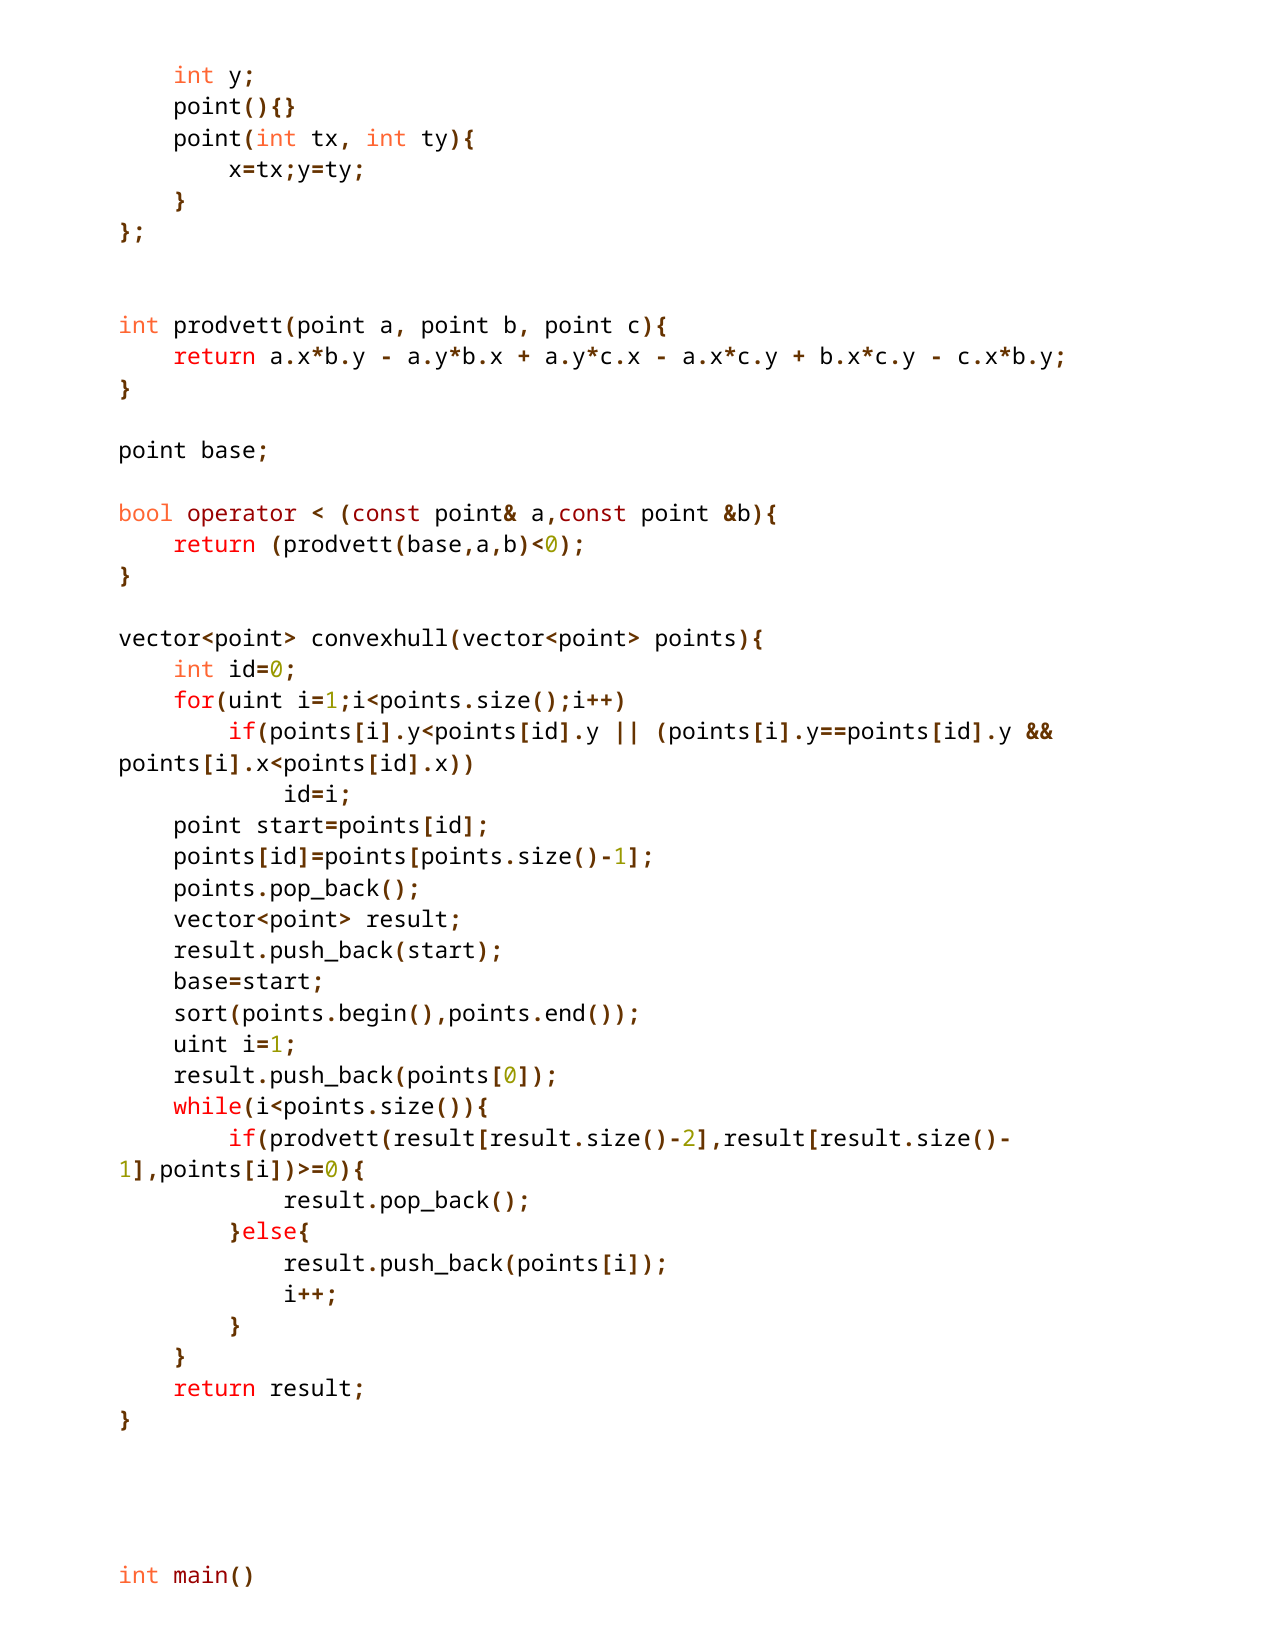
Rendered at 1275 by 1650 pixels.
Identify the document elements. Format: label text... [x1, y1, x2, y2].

text }else{ [118, 1215, 1216, 1247]
text int main() [118, 1559, 1216, 1590]
text point start=points[id]; [118, 809, 1216, 840]
text for(uint i=1;i<points.size();i++) [118, 684, 1216, 715]
text int y; [118, 59, 1216, 90]
text } [118, 184, 1216, 215]
text result.push_back(points[0]); [118, 1059, 1216, 1090]
text int prodvett(point a, point b, point c){ [118, 309, 1216, 340]
text result.pop_back(); [118, 1184, 1216, 1215]
text } [118, 1403, 1216, 1434]
text }; [118, 215, 1216, 247]
text } [118, 559, 1216, 590]
text return a.x*b.y - a.y*b.x + a.y*c.x - a.x*c.y + b.x*c.y - c.x*b.y; [118, 340, 1216, 372]
text int id=0; [118, 653, 1216, 684]
text return result; [118, 1372, 1216, 1403]
text result.push_back(points[i]); [118, 1247, 1216, 1278]
text vector<point> result; [118, 903, 1216, 934]
text uint i=1; [118, 1028, 1216, 1059]
text bool operator < (const point& a,const point &b){ [118, 497, 1216, 528]
text base=start; [118, 965, 1216, 997]
text id=i; [118, 778, 1216, 809]
text result.push_back(start); [118, 934, 1216, 965]
text i++; [118, 1278, 1216, 1309]
text vector<point> convexhull(vector<point> points){ [118, 622, 1216, 653]
text while(i<points.size()){ [118, 1090, 1216, 1122]
text point base; [118, 434, 1216, 465]
text x=tx;y=ty; [118, 153, 1216, 184]
text } [118, 372, 1216, 403]
text if(points[i].y<points[id].y || (points[i].y==points[id].y && points[i].x<points[id].x)) [118, 715, 1216, 778]
text points.pop_back(); [118, 872, 1216, 903]
text sort(points.begin(),points.end()); [118, 997, 1216, 1028]
text if(prodvett(result[result.size()-2],result[result.size()-1],points[i])>=0){ [118, 1122, 1216, 1184]
text } [118, 1340, 1216, 1372]
text return (prodvett(base,a,b)<0); [118, 528, 1216, 559]
text } [118, 1309, 1216, 1340]
text point(int tx, int ty){ [118, 122, 1216, 153]
text point(){} [118, 90, 1216, 122]
text points[id]=points[points.size()-1]; [118, 840, 1216, 872]
